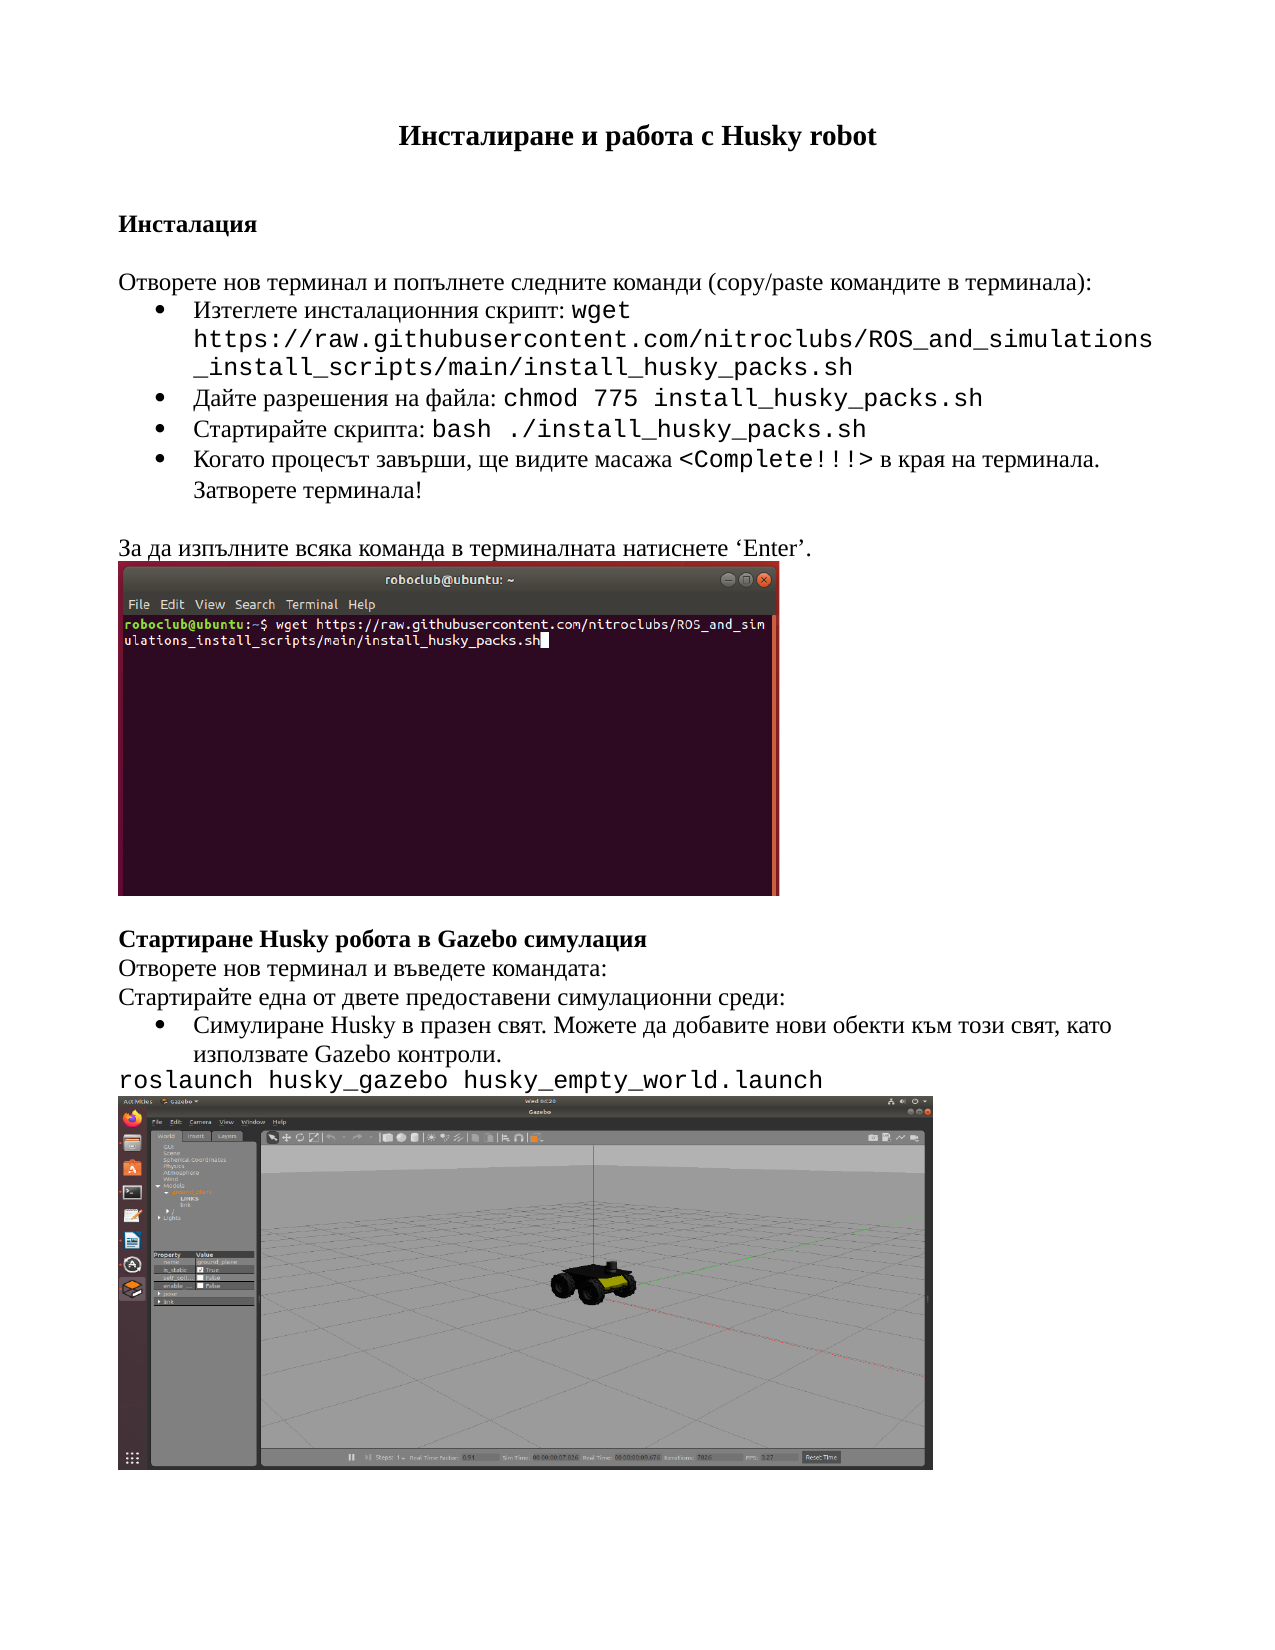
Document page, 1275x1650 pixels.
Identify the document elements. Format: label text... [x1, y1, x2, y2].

text Стартирайте една от двете предоставени симулационни среди: [118, 982, 1157, 1010]
picture [118, 561, 370, 896]
text За да изпълните всяка команда в терминалната натиснете ‘Enter’. [118, 533, 1157, 562]
text Отворете нов терминал и въведете командата: [118, 953, 1157, 982]
list Симулиране Husky в празен свят. Можете да добавите нови обекти към този свят, като използвате Gazebo контроли. [156, 1010, 1157, 1068]
text Инсталиране и работа с Husky robot [118, 118, 1157, 152]
picture [118, 1096, 933, 1470]
text Инсталация [118, 209, 1157, 238]
text roslaunch husky_gazebo husky_empty_world.launch [118, 1068, 1157, 1096]
list Стартирайте скрипта: bash ./install_husky_packs.sh [156, 414, 1157, 444]
list Дайте разрешения на файла: chmod 775 install_husky_packs.sh [156, 383, 1157, 414]
text Стартиране Husky робота в Gazebo симулация [118, 924, 1157, 953]
list Изтеглете инсталационния скрипт: wget https://raw.githubusercontent.com/nitroclubs/ROS_and_simulations_install_scripts/main/install_husky_packs.sh [156, 295, 1157, 383]
list Когато процесът завърши, ще видите масажа <Complete!!!> в края на терминала. Затворете терминала! [156, 444, 1157, 504]
text Отворете нов терминал и попълнете следните команди (copy/paste командите в терминала): [118, 267, 1157, 295]
